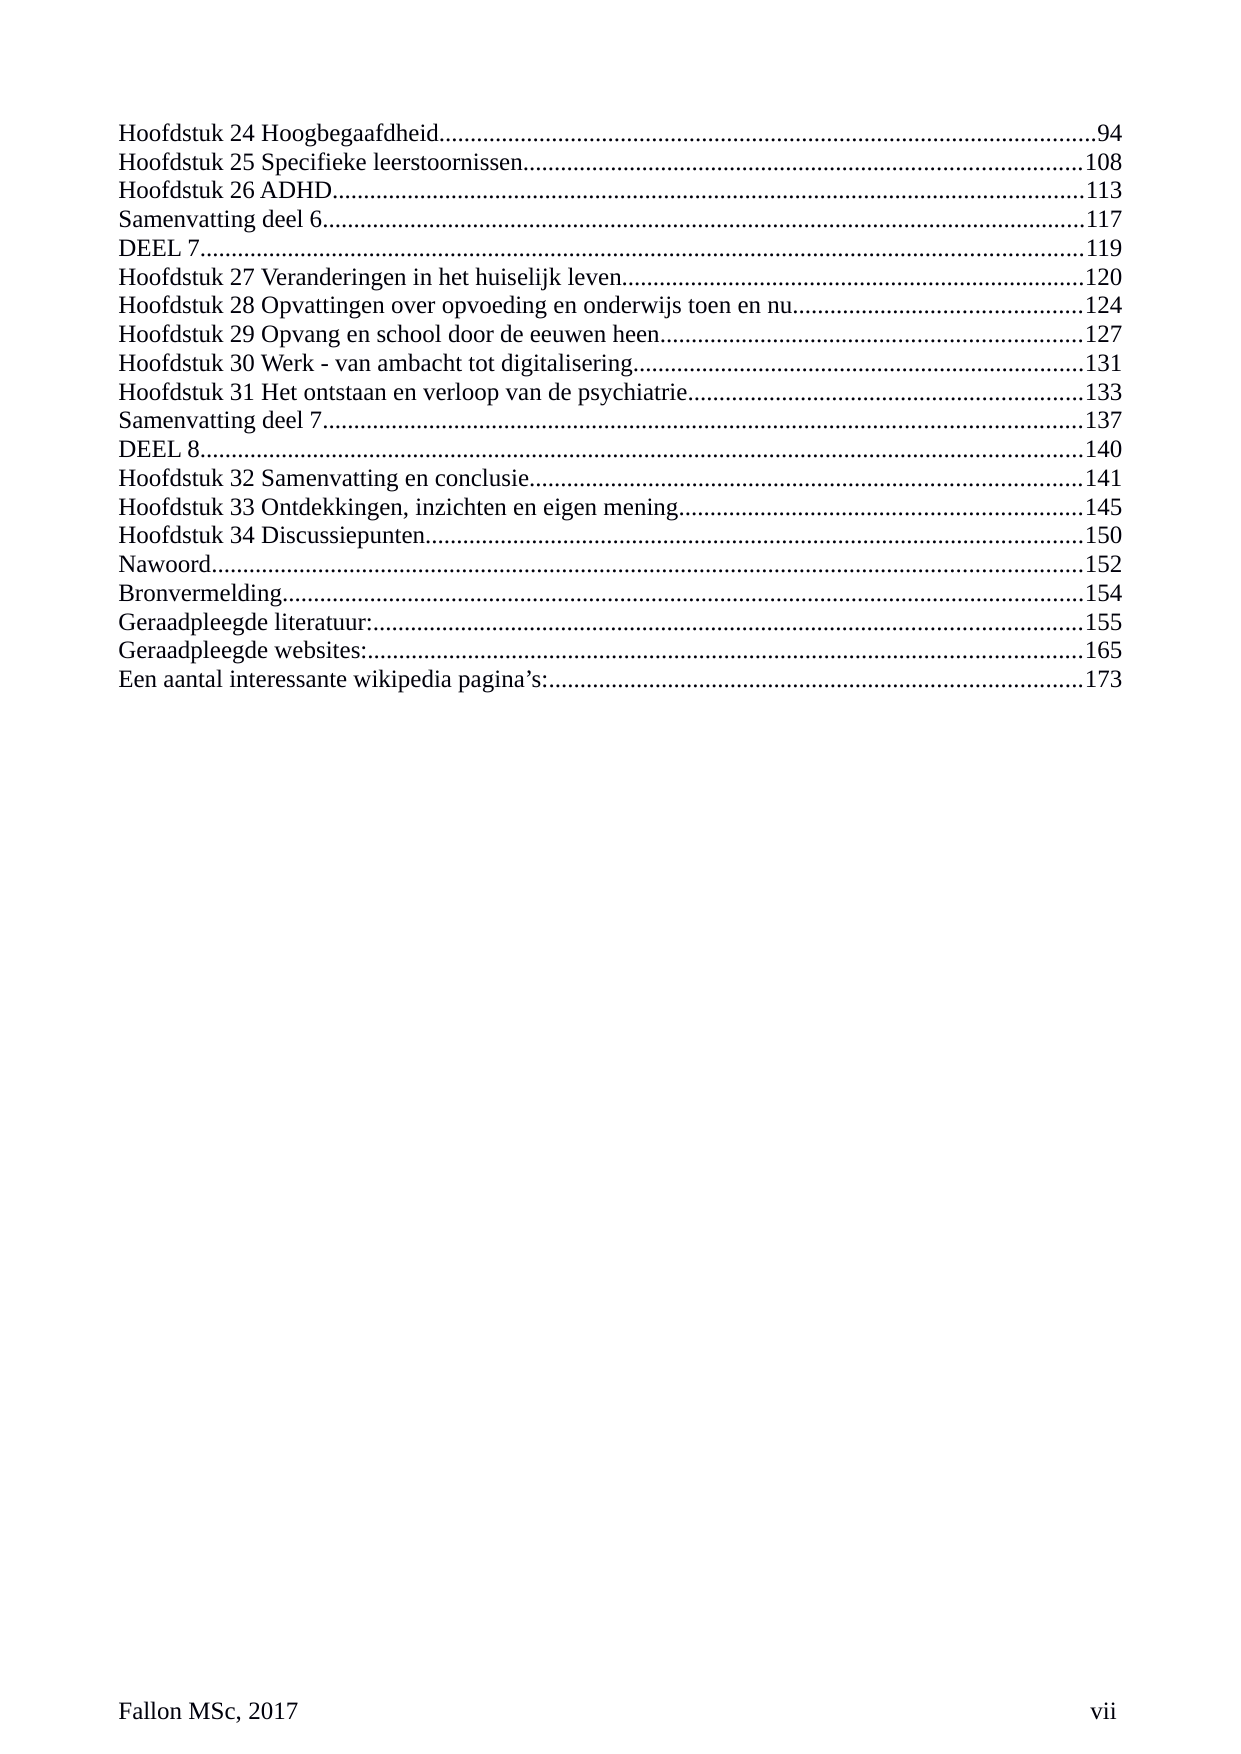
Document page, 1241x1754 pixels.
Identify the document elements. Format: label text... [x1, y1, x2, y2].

text Hoofdstuk 32 Samenvatting en conclusie 141 [118, 463, 1122, 492]
text Geraadpleegde literatuur: 155 [118, 607, 1122, 636]
text DEEL 8 140 [118, 434, 1122, 463]
text Nawoord 152 [118, 549, 1122, 578]
text Hoofdstuk 33 Ontdekkingen, inzichten en eigen mening 145 [118, 492, 1122, 521]
text Samenvatting deel 7 137 [118, 406, 1122, 434]
text Een aantal interessante wikipedia pagina’s: 173 [118, 664, 1122, 693]
text Hoofdstuk 30 Werk - van ambacht tot digitalisering. 131 [118, 348, 1122, 377]
text Hoofdstuk 24 Hoogbegaafdheid 94 [118, 118, 1122, 147]
text Hoofdstuk 28 Opvattingen over opvoeding en onderwijs toen en nu 124 [118, 291, 1122, 319]
text Hoofdstuk 27 Veranderingen in het huiselijk leven 120 [118, 262, 1122, 291]
text Geraadpleegde websites: 165 [118, 636, 1122, 664]
text Hoofdstuk 34 Discussiepunten 150 [118, 521, 1122, 549]
text DEEL 7 119 [118, 233, 1122, 262]
text Hoofdstuk 29 Opvang en school door de eeuwen heen 127 [118, 319, 1122, 348]
text Hoofdstuk 31 Het ontstaan en verloop van de psychiatrie 133 [118, 377, 1122, 406]
text Hoofdstuk 26 ADHD 113 [118, 176, 1122, 204]
text Bronvermelding 154 [118, 578, 1122, 607]
text Hoofdstuk 25 Specifieke leerstoornissen 108 [118, 147, 1122, 176]
text Samenvatting deel 6 117 [118, 204, 1122, 233]
